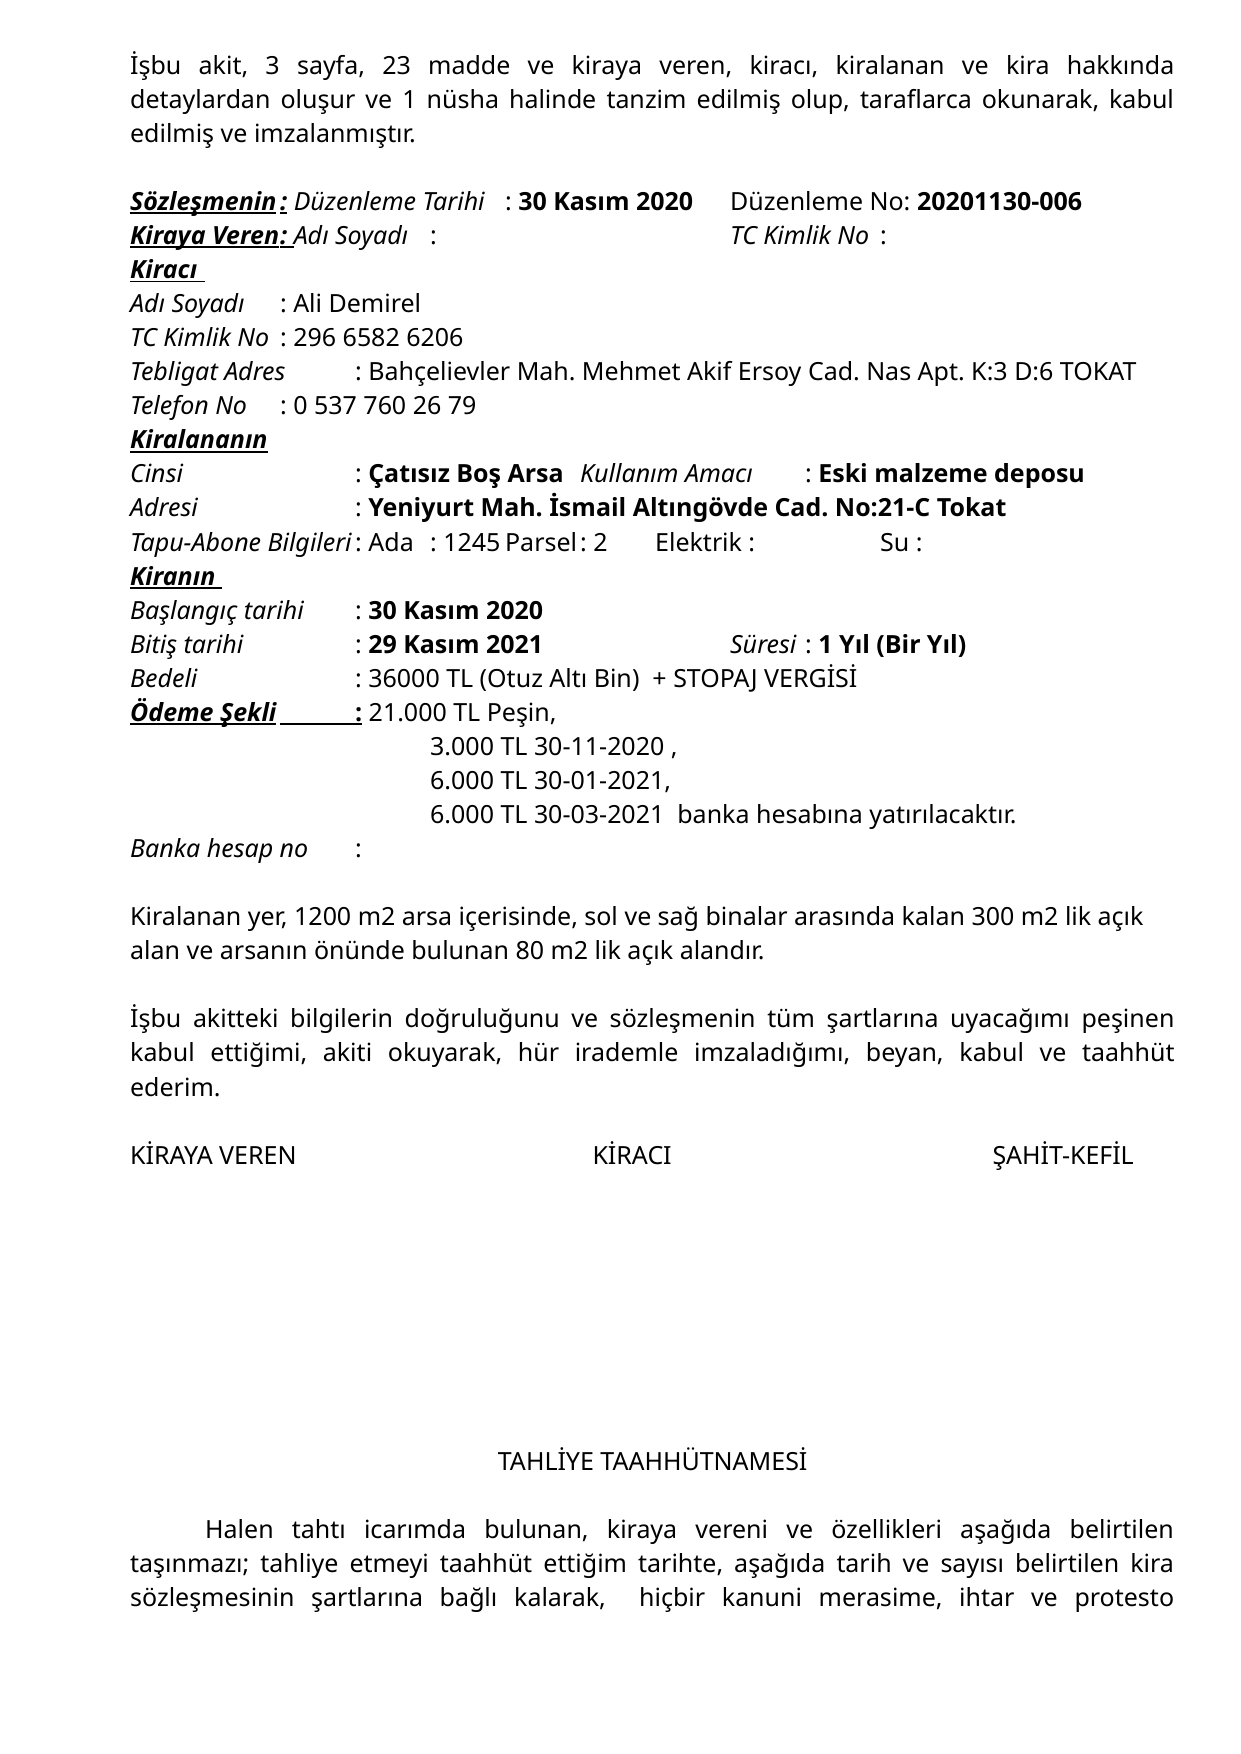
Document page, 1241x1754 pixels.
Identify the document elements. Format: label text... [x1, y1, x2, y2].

text Kiranın [130, 558, 1175, 592]
text Telefon No : 0 537 760 26 79 [130, 388, 1175, 422]
text Banka hesap no : [130, 831, 1175, 865]
text İşbu akitteki bilgilerin doğruluğunu ve sözleşmenin tüm şartlarına uyacağımı peşinen kabul ettiğimi, akiti okuyarak, hür irademle imzaladığımı, beyan, kabul ve taahhüt ederim. [130, 1001, 1175, 1103]
text 6.000 TL 30-03-2021 banka hesabına yatırılacaktır. [130, 797, 1175, 831]
text Kiralanan yer, 1200 m2 arsa içerisinde, sol ve sağ binalar arasında kalan 300 m2 lik açık alan ve arsanın önünde bulunan 80 m2 lik açık alandır. [130, 899, 1175, 967]
text Halen tahtı icarımda bulunan, kiraya vereni ve özellikleri aşağıda belirtilen taşınmazı; tahliye etmeyi taahhüt ettiğim tarihte, aşağıda tarih ve sayısı belirtilen kira sözleşmesinin şartlarına bağlı kalarak, hiçbir kanuni merasime, ihtar ve protesto [130, 1512, 1175, 1614]
text TC Kimlik No : 296 6582 6206 [130, 320, 1175, 354]
text 3.000 TL 30-11-2020 , [130, 728, 1175, 763]
text Tebligat Adres : Bahçelievler Mah. Mehmet Akif Ersoy Cad. Nas Apt. K:3 D:6 TOKAT [130, 354, 1175, 388]
text Tapu-Abone Bilgileri : Ada : 1245 Parsel : 2 Elektrik : Su : [130, 524, 1175, 558]
text Adı Soyadı : Ali Demirel [130, 286, 1175, 320]
text Sözleşmenin : Düzenleme Tarihi : 30 Kasım 2020 Düzenleme No: 20201130-006 [130, 183, 1175, 218]
text KİRAYA VEREN KİRACI ŞAHİT-KEFİL [130, 1137, 1175, 1171]
text TAHLİYE TAAHHÜTNAMESİ [130, 1444, 1175, 1478]
text Bedeli : 36000 TL (Otuz Altı Bin) + STOPAJ VERGİSİ [130, 660, 1175, 694]
text Ödeme Şekli : 21.000 TL Peşin, [130, 694, 1175, 728]
text 6.000 TL 30-01-2021, [130, 763, 1175, 797]
list İşbu akit, 3 sayfa, 23 madde ve kiraya veren, kiracı, kiralanan ve kira hakkında detaylardan oluşur ve 1 nüsha halinde tanzim edilmiş olup, taraflarca okunarak, kabul edilmiş ve imzalanmıştır. [130, 47, 1175, 149]
text Kiracı [130, 252, 1175, 286]
text Adresi : Yeniyurt Mah. İsmail Altıngövde Cad. No:21-C Tokat [130, 490, 1175, 524]
text Cinsi : Çatısız Boş Arsa Kullanım Amacı : Eski malzeme deposu [130, 456, 1175, 490]
text Kiralananın [130, 422, 1175, 456]
text Başlangıç tarihi : 30 Kasım 2020 [130, 592, 1175, 626]
text Bitiş tarihi : 29 Kasım 2021 Süresi : 1 Yıl (Bir Yıl) [130, 626, 1175, 660]
text Kiraya Veren : Adı Soyadı : TC Kimlik No : [130, 218, 1175, 252]
